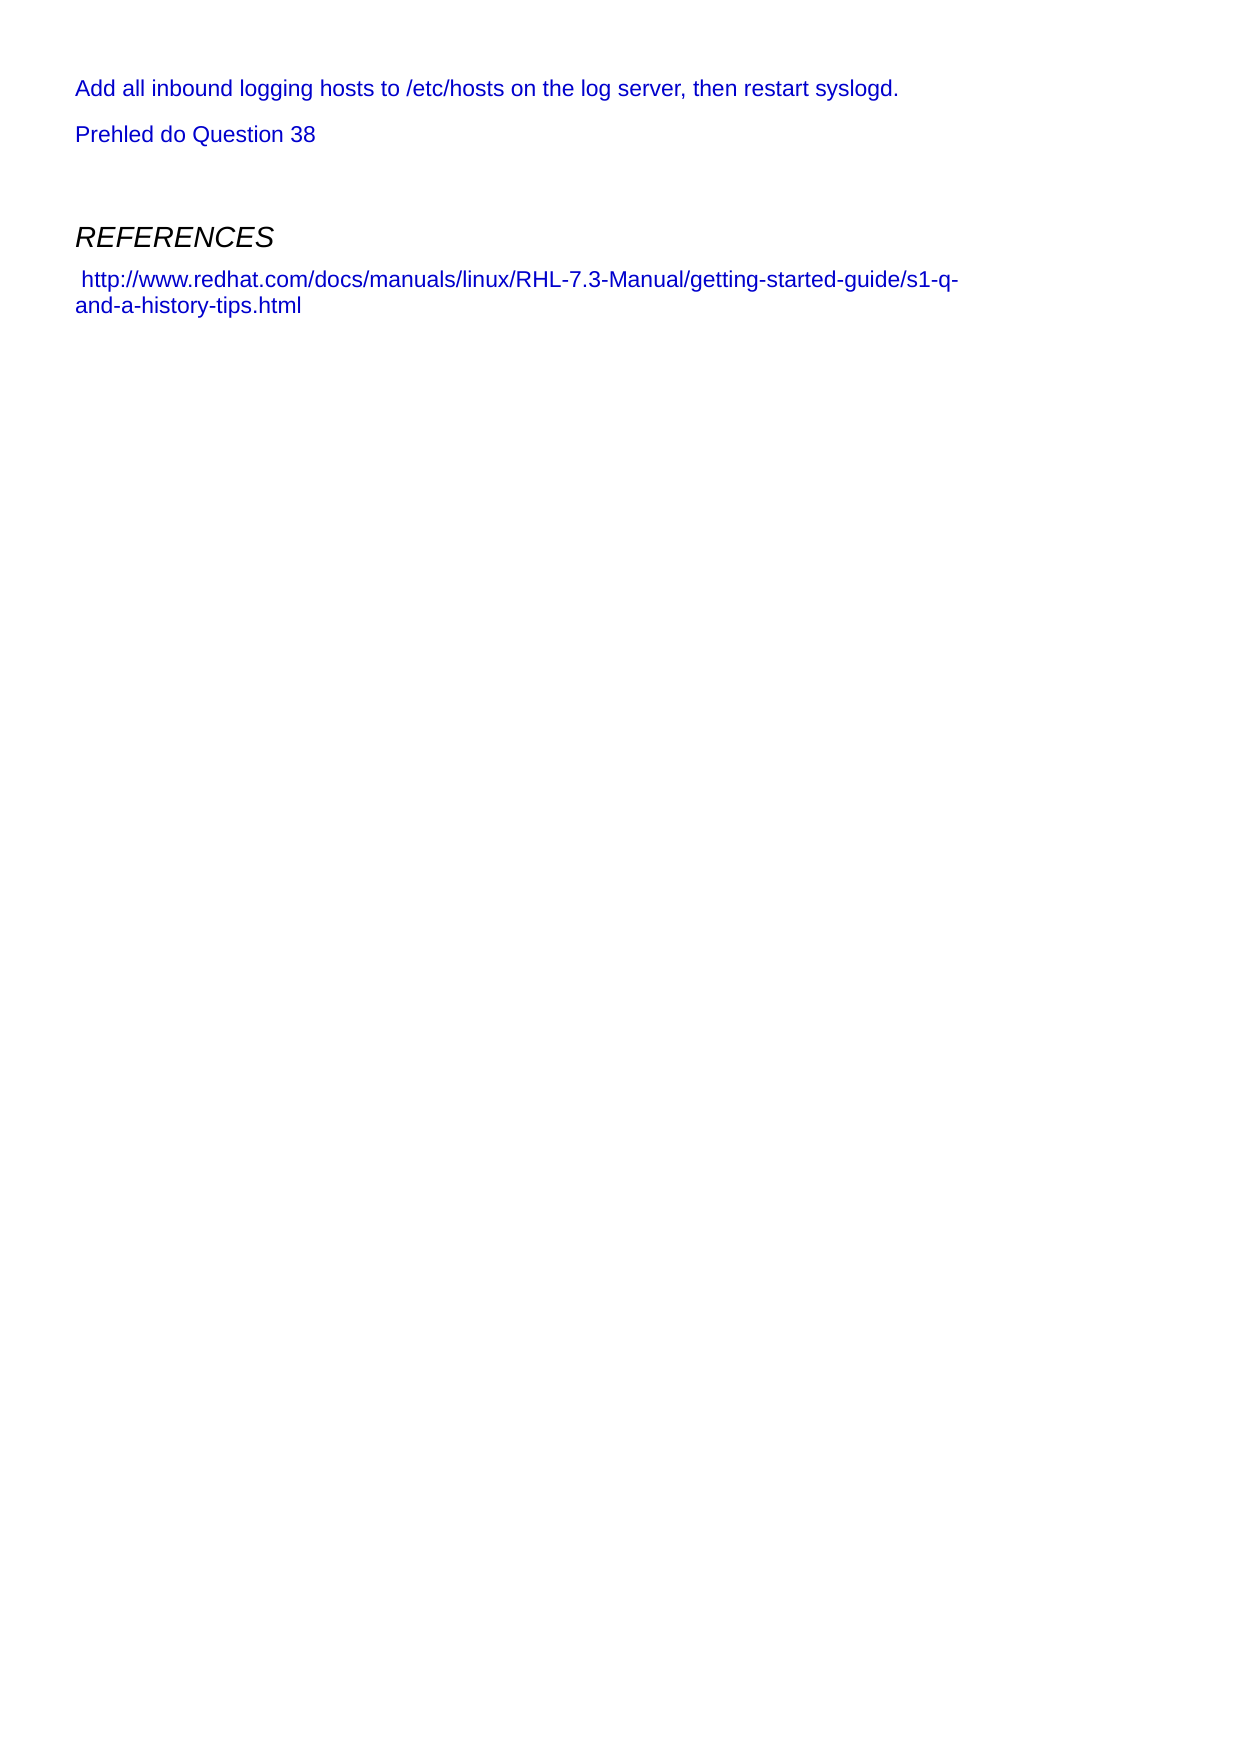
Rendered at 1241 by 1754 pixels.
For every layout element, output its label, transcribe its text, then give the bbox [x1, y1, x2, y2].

text Add all inbound logging hosts to /etc/hosts on the log server, then restart syslogd. [75, 75, 1165, 101]
text and-a-history-tips.html [75, 292, 1165, 318]
text http://www.redhat.com/docs/manuals/linux/RHL-7.3-Manual/getting-started-guide/s1-q- [75, 266, 1165, 292]
subtitle REFERENCES [75, 220, 1165, 253]
text Prehled do Question 38 [75, 121, 1165, 147]
